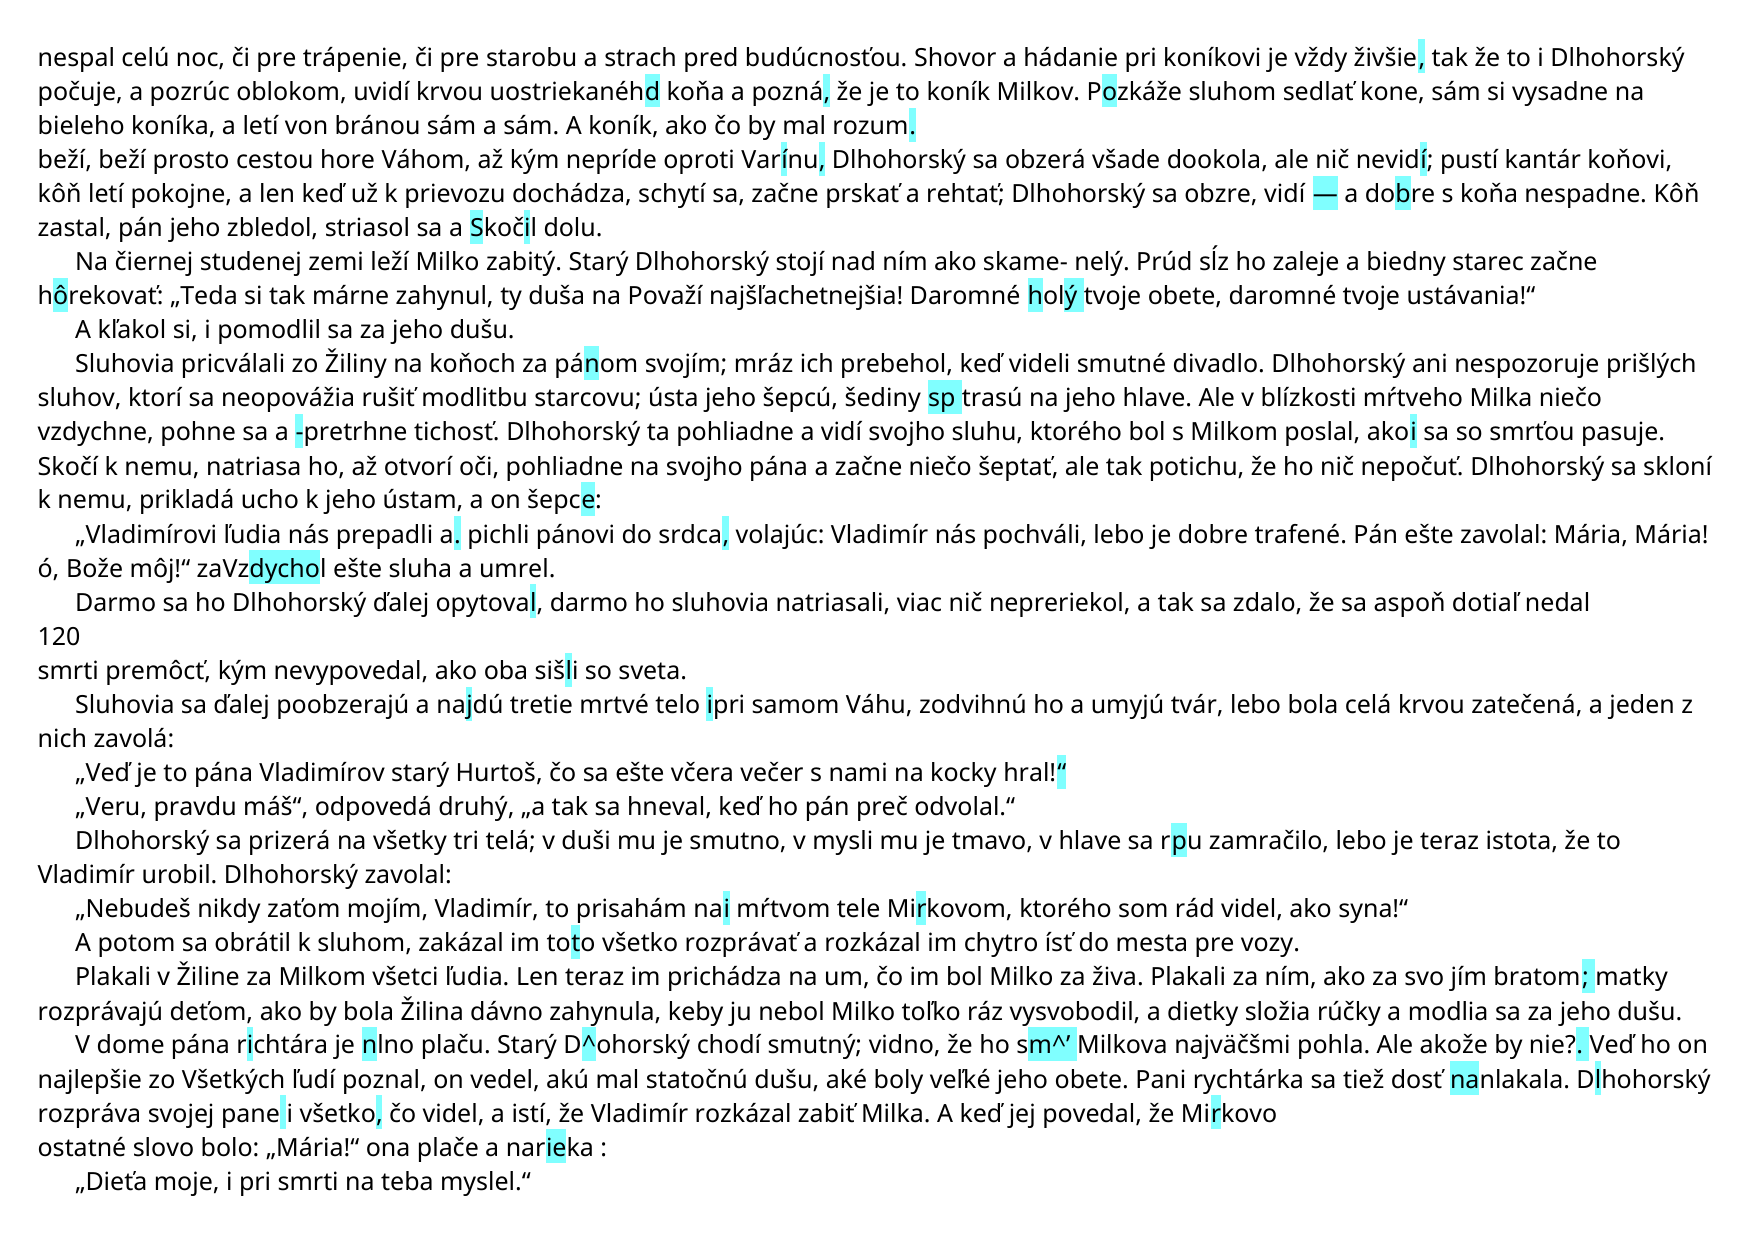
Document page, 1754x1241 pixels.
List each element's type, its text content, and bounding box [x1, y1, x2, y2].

text Plakali v Žiline za Milkom všetci ľudia. Len teraz im prichádza na um, čo im bol Milko za živa. Plakali za ním, ako za svo jím bratom; matky rozprávajú deťom, ako by bola Žilina dávno zahynula, keby ju nebol Milko toľko ráz vysvobodil, a dietky složia rúčky a modlia sa za jeho dušu. [37, 959, 1716, 1027]
text beží, beží prosto cestou hore Váhom, až kým nepríde oproti Varínu, Dlhohorský sa obzerá všade dookola, ale nič nevidí; pustí kantár koňovi, kôň letí pokojne, a len keď už k prievozu dochádza, schytí sa, začne prskať a rehtať; Dlhohorský sa obzre, vidí — a dobre s koňa nespadne. Kôň zastal, pán jeho zbledol, striasol sa a Skočil dolu. [37, 142, 1716, 244]
text nespal celú noc, či pre trápenie, či pre starobu a strach pred budúcnosťou. Shovor a hádanie pri koníkovi je vždy živšie, tak že to i Dlhohorský počuje, a pozrúc oblokom, uvidí krvou uostriekanéhd koňa a pozná, že je to koník Milkov. Pozkáže sluhom sedlať kone, sám si vysadne na bieleho koníka, a letí von bránou sám a sám. A koník, ako čo by mal rozum. [37, 39, 1716, 142]
text A kľakol si, i pomodlil sa za jeho dušu. [37, 312, 1716, 346]
text Sluhovia sa ďalej poobzerajú a najdú tretie mrtvé telo ipri samom Váhu, zodvihnú ho a umyjú tvár, lebo bola celá krvou zatečená, a jeden z nich zavolá: [37, 687, 1716, 755]
text „Vladimírovi ľudia nás prepadli a. pichli pánovi do srdca, volajúc: Vladimír nás pochváli, lebo je dobre trafené. Pán ešte zavolal: Mária, Mária! ó, Bože môj!“ zaVzdychol ešte sluha a umrel. [37, 516, 1716, 584]
text „Veď je to pána Vladimírov starý Hurtoš, čo sa ešte včera večer s nami na kocky hral!“ [37, 755, 1716, 789]
text „Nebudeš nikdy zaťom mojím, Vladimír, to prisahám nai mŕtvom tele Mirkovom, ktorého som rád videl, ako syna!“ [37, 891, 1716, 925]
text „Veru, pravdu máš“, odpovedá druhý, „a tak sa hneval, keď ho pán preč odvolal.“ [37, 789, 1716, 823]
text V dome pána richtára je nlno plaču. Starý D^ohorský chodí smutný; vidno, že ho sm^’ Milkova najväčšmi pohla. Ale akože by nie?. Veď ho on najlepšie zo Všetkých ľudí poznal, on vedel, akú mal statočnú dušu, aké boly veľké jeho obete. Pani rychtárka sa tiež dosť nanlakala. Dlhohorský rozpráva svojej pane i všetko, čo videl, a istí, že Vladimír rozkázal zabiť Milka. A keď jej povedal, že Mirkovo [37, 1027, 1716, 1129]
text „Dieťa moje, i pri smrti na teba myslel.“ [37, 1163, 1716, 1197]
text smrti premôcť, kým nevypovedal, ako oba sišli so sveta. [37, 652, 1716, 687]
text Darmo sa ho Dlhohorský ďalej opytoval, darmo ho sluhovia natriasali, viac nič nepreriekol, a tak sa zdalo, že sa aspoň dotiaľ nedal [37, 584, 1716, 618]
text A potom sa obrátil k sluhom, zakázal im toto všetko rozprávať a rozkázal im chytro ísť do mesta pre vozy. [37, 925, 1716, 959]
text 120 [37, 618, 1716, 652]
text Sluhovia pricválali zo Žiliny na koňoch za pánom svojím; mráz ich prebehol, keď videli smutné divadlo. Dlhohorský ani nespozoruje prišlých sluhov, ktorí sa neopovážia rušiť modlitbu starcovu; ústa jeho šepcú, šediny sp trasú na jeho hlave. Ale v blízkosti mŕtveho Milka niečo vzdychne, pohne sa a -pretrhne tichosť. Dlhohorský ta pohliadne a vidí svojho sluhu, ktorého bol s Milkom poslal, akoi sa so smrťou pasuje. Skočí k nemu, natriasa ho, až otvorí oči, pohliadne na svojho pána a začne niečo šeptať, ale tak potichu, že ho nič nepočuť. Dlhohorský sa skloní k nemu, prikladá ucho k jeho ústam, a on šepce: [37, 346, 1716, 516]
text Na čiernej studenej zemi leží Milko zabitý. Starý Dlhohorský stojí nad ním ako skame- nelý. Prúd sĺz ho zaleje a biedny starec začne hôrekovať: „Teda si tak márne zahynul, ty duša na Považí najšľachetnejšia! Daromné holý tvoje obete, daromné tvoje ustávania!“ [37, 244, 1716, 312]
text ostatné slovo bolo: „Mária!“ ona plače a narieka : [37, 1129, 1716, 1163]
text Dlhohorský sa prizerá na všetky tri telá; v duši mu je smutno, v mysli mu je tmavo, v hlave sa rpu zamračilo, lebo je teraz istota, že to Vladimír urobil. Dlhohorský zavolal: [37, 823, 1716, 891]
